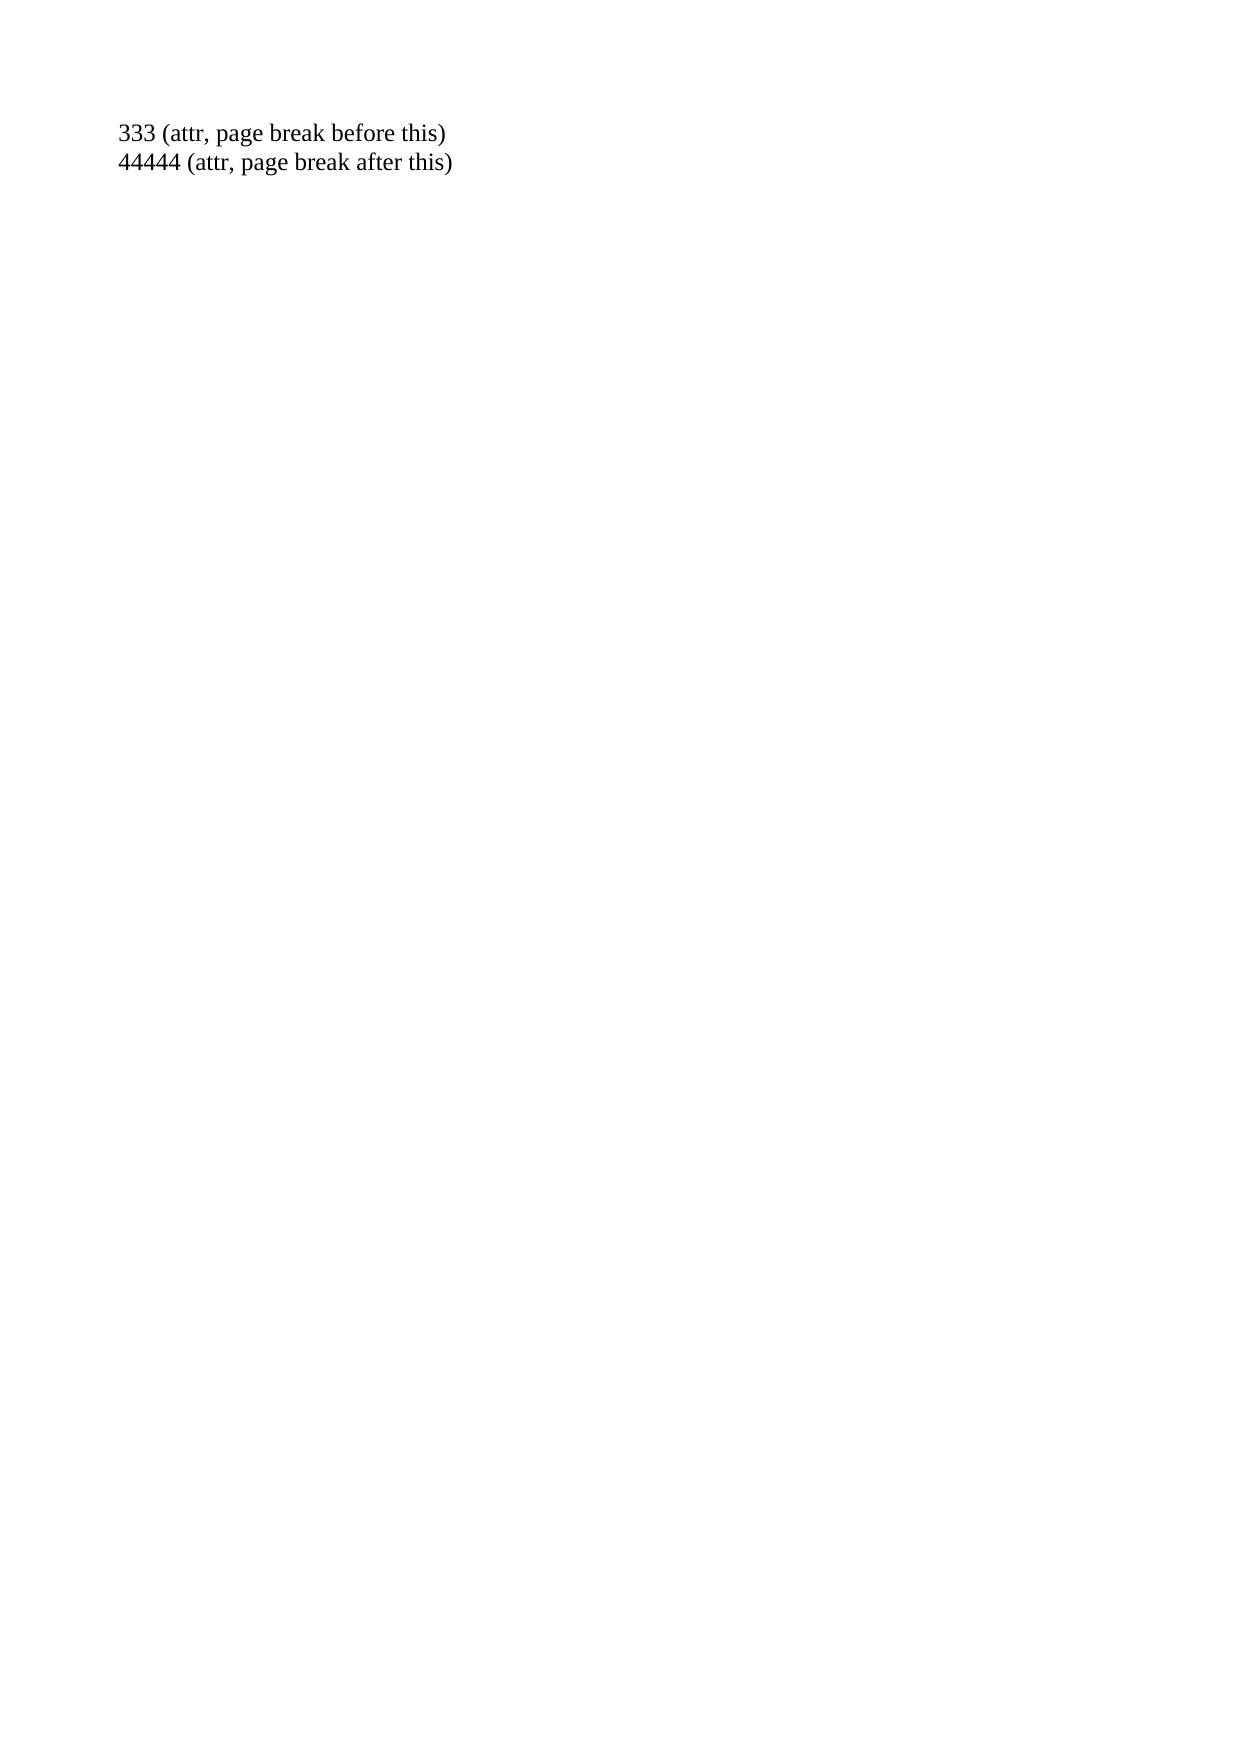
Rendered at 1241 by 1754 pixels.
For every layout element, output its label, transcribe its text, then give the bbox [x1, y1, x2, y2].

text 333 (attr, page break before this) [118, 118, 1122, 147]
text 44444 (attr, page break after this) [118, 147, 1122, 176]
